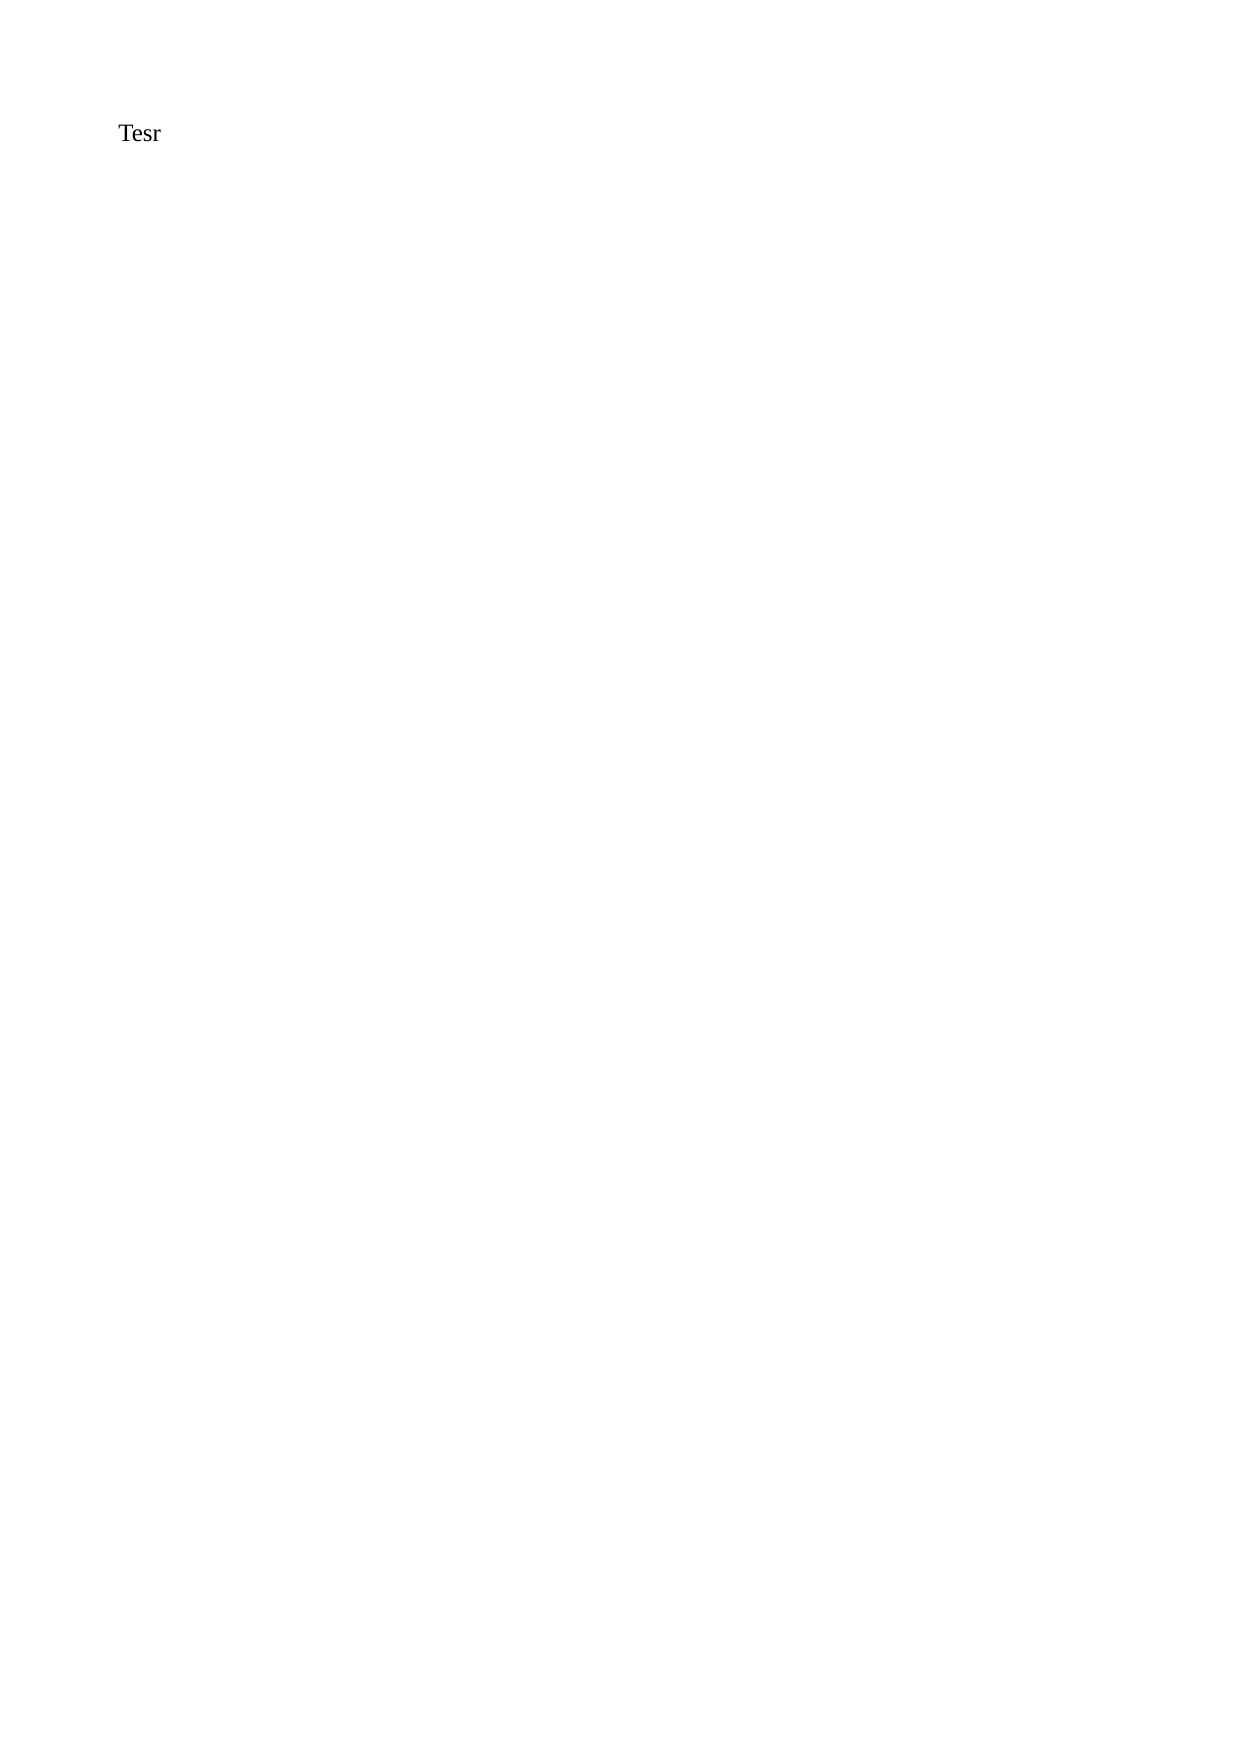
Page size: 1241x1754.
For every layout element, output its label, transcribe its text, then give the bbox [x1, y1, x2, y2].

text Tesr [118, 118, 1122, 147]
